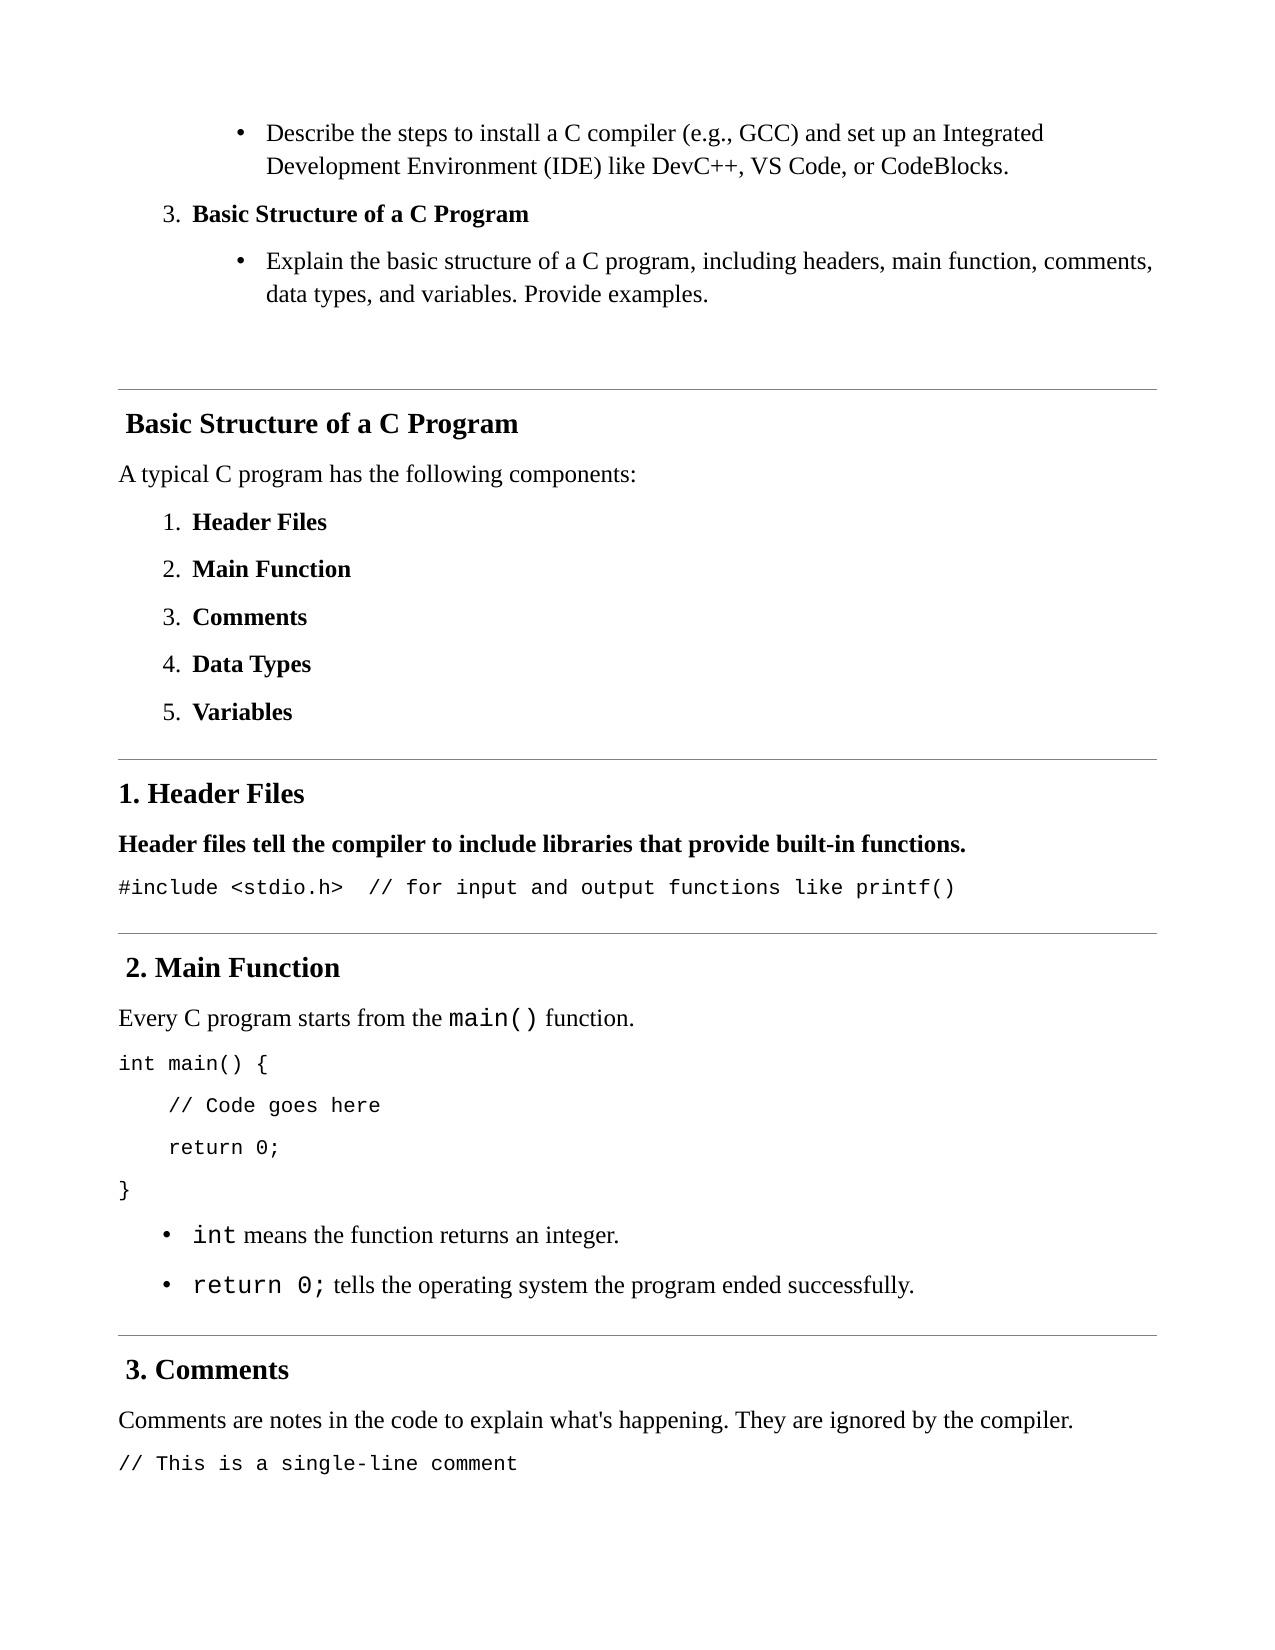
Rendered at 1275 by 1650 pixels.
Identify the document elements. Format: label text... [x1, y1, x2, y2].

list Explain the basic structure of a C program, including headers, main function, comments, data types, and variables. Provide examples. [236, 246, 1157, 308]
list Comments [162, 602, 1157, 631]
list return 0; tells the operating system the program ended successfully. [162, 1270, 1157, 1301]
list Basic Structure of a C Program [162, 199, 1157, 227]
text A typical C program has the following components: [118, 459, 1157, 488]
text Every C program starts from the main() function. [118, 1003, 1157, 1034]
subtitle Basic Structure of a C Program [118, 406, 1157, 439]
text // Code goes here [118, 1095, 1157, 1119]
list Main Function [162, 554, 1157, 583]
text return 0; [118, 1137, 1157, 1161]
text } [118, 1179, 1157, 1202]
list Describe the steps to install a C compiler (e.g., GCC) and set up an Integrated Development Environment (IDE) like DevC++, VS Code, or CodeBlocks. [236, 118, 1157, 180]
list int means the function returns an integer. [162, 1220, 1157, 1251]
list Header Files [162, 507, 1157, 536]
subtitle 2. Main Function [118, 950, 1157, 984]
list Data Types [162, 649, 1157, 678]
subtitle 1. Header Files [118, 776, 1157, 810]
list Variables [162, 697, 1157, 726]
subtitle 3. Comments [118, 1352, 1157, 1385]
text // This is a single-line comment [118, 1453, 1157, 1476]
text Header files tell the compiler to include libraries that provide built-in functions. [118, 829, 1157, 858]
text int main() { [118, 1053, 1157, 1077]
text #include <stdio.h> // for input and output functions like printf() [118, 877, 1157, 901]
text Comments are notes in the code to explain what's happening. They are ignored by the compiler. [118, 1405, 1157, 1434]
